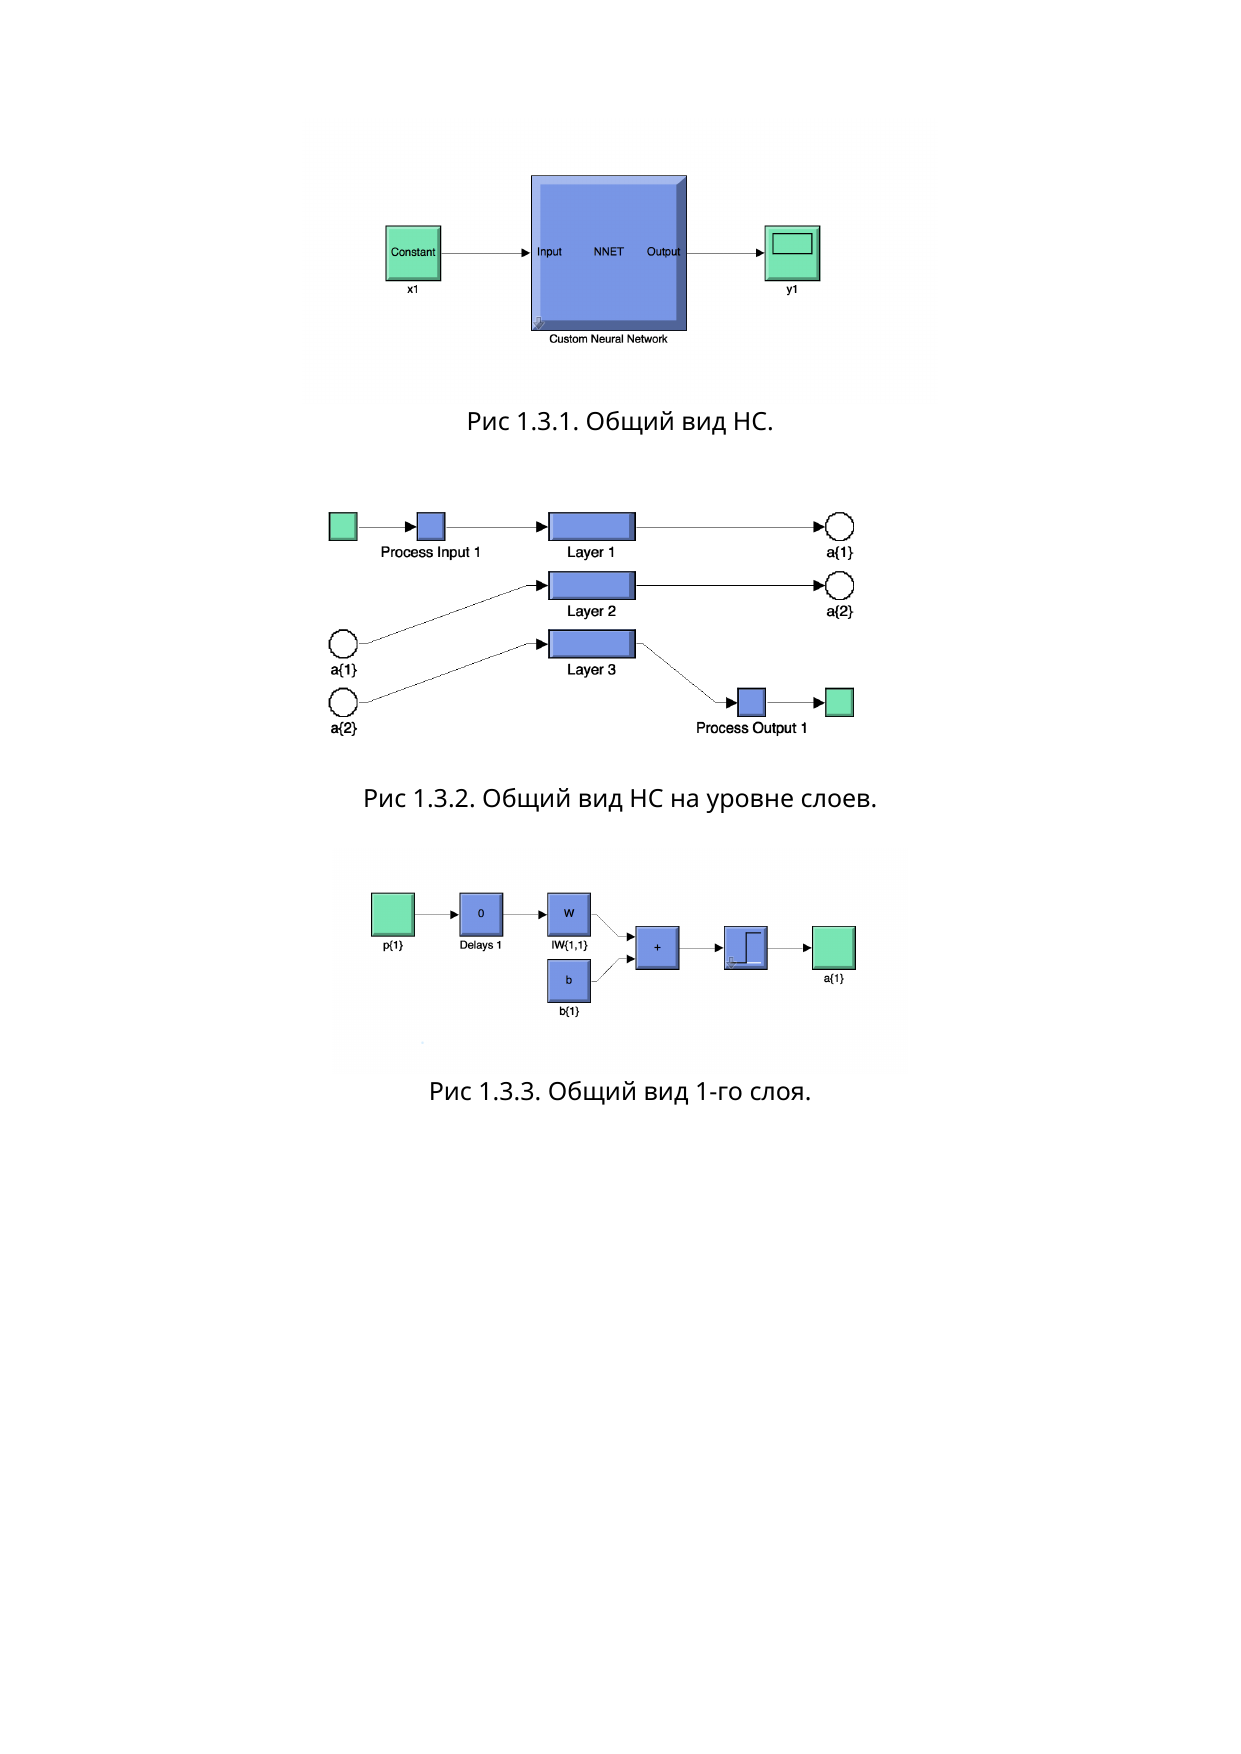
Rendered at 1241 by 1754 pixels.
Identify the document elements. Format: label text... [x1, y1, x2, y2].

picture [301, 118, 939, 404]
text Рис 1.3.2. Общий вид НС на уровне слоев. [118, 472, 1122, 814]
picture [285, 472, 955, 781]
picture [332, 848, 908, 1074]
text Рис 1.3.1. Общий вид НС. [118, 118, 1122, 438]
text Рис 1.3.3. Общий вид 1-го слоя. [118, 848, 1122, 1108]
